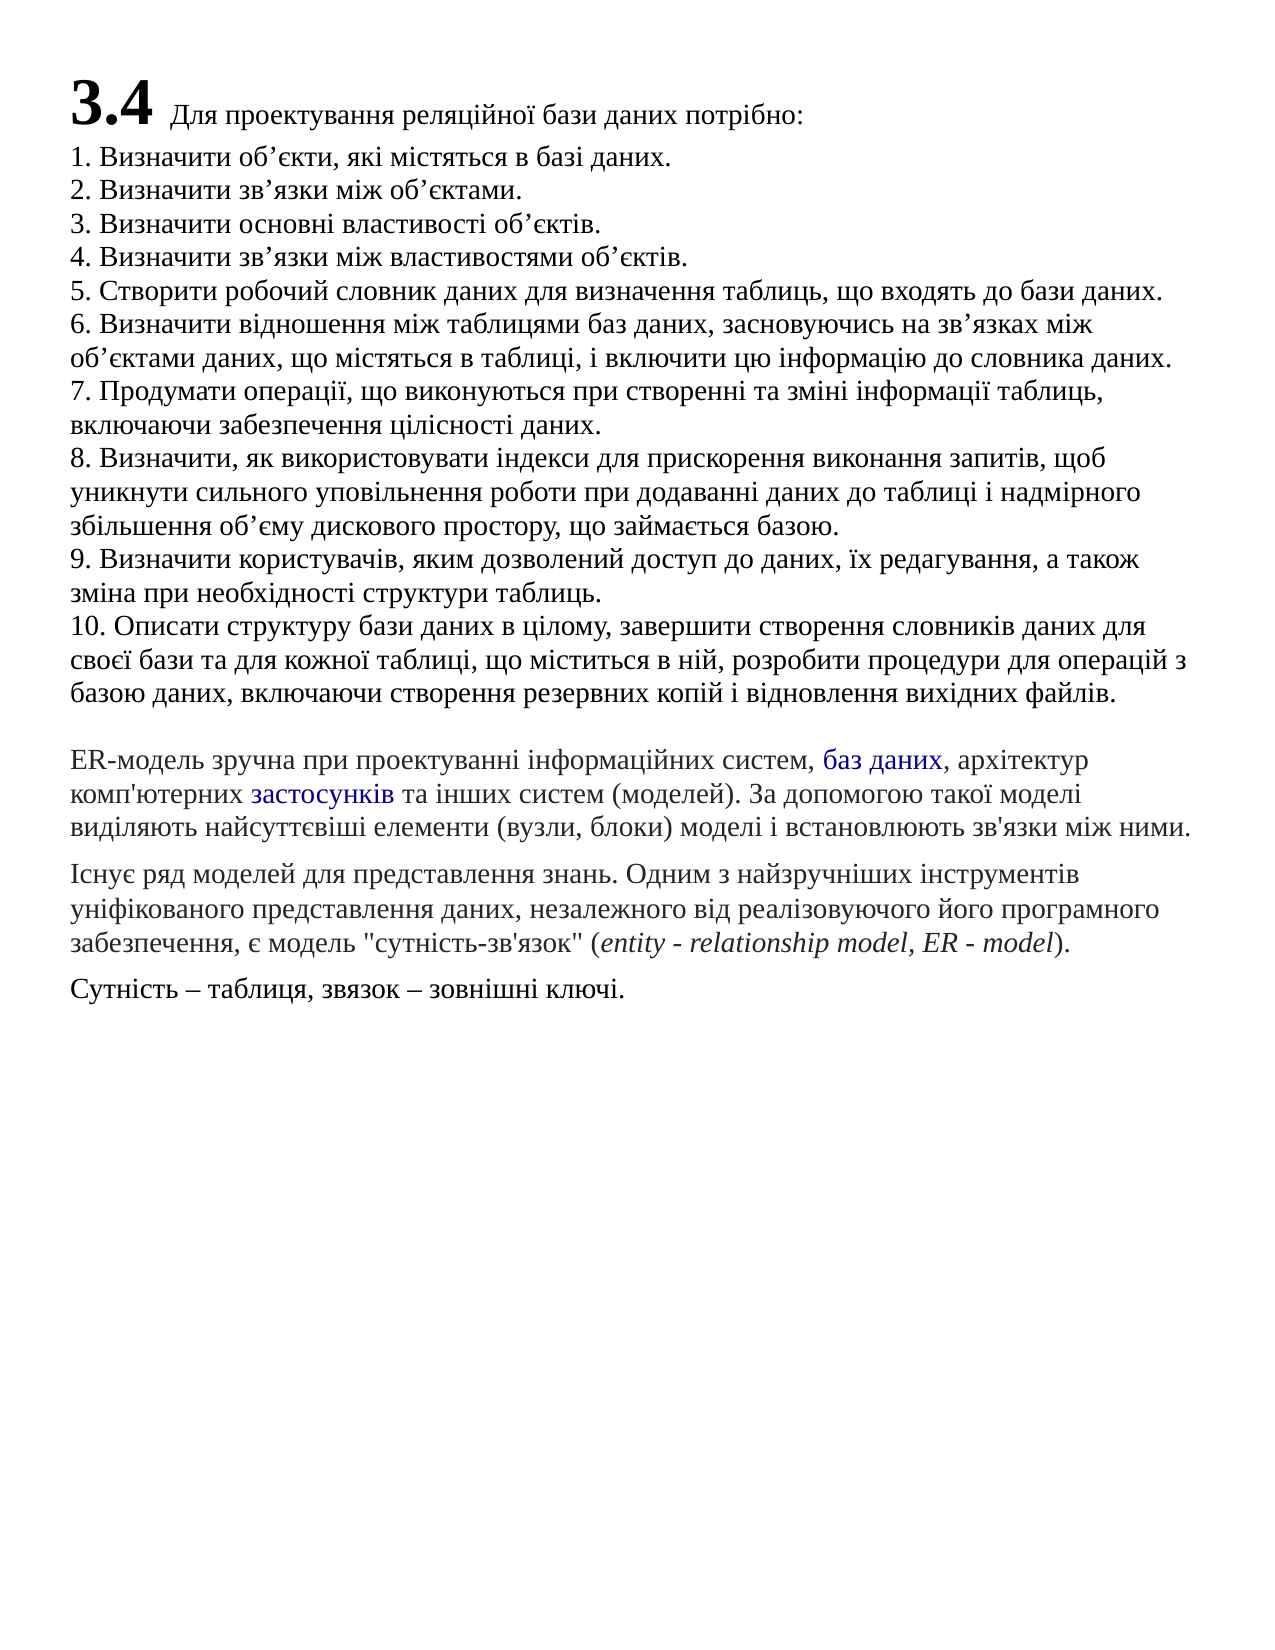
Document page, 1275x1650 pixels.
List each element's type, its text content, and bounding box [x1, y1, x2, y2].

text 5. Створити робочий словник даних для визначення таблиць, що входять до бази даних. [70, 273, 1212, 306]
text ER-модель зручна при проектуванні інформаційних систем, баз даних, архітектур комп'ютерних застосунків та інших систем (моделей). За допомогою такої моделі виділяють найсуттєвіші елементи (вузли, блоки) моделі і встановлюють зв'язки між ними. [70, 742, 1212, 843]
text 4. Визначити зв’язки між властивостями об’єктів. [70, 239, 1212, 273]
text Існує ряд моделей для представлення знань. Одним з найзручніших інструментів уніфікованого представлення даних, незалежного від реалізовуючого його програмного забезпечення, є модель "сутність-зв'язок" (entity - relationship model, ER - model). [70, 856, 1212, 959]
text 10. Описати структуру бази даних в цілому, завершити створення словників даних для своєї бази та для кожної таблиці, що міститься в ній, розробити процедури для операцій з базою даних, включаючи створення резервних копій і відновлення вихідних файлів. [70, 608, 1212, 709]
text 9. Визначити користувачів, яким дозволений доступ до даних, їх редагування, а також зміна при необхідності структури таблиць. [70, 541, 1212, 608]
text 8. Визначити, як використовувати індекси для прискорення виконання запитів, щоб уникнути сильного уповільнення роботи при додаванні даних до таблиці і надмірного збільшення об’єму дискового простору, що займається базою. [70, 441, 1212, 541]
text 3. Визначити основні властивості об’єктів. [70, 206, 1212, 239]
text 2. Визначити зв’язки між об’єктами. [70, 172, 1212, 206]
text 7. Продумати операції, що виконуються при створенні та зміні інформації таблиць, включаючи забезпечення цілісності даних. [70, 373, 1212, 441]
text 6. Визначити відношення між таблицями баз даних, засновуючись на зв’язках між об’єктами даних, що містяться в таблиці, і включити цю інформацію до словника даних. [70, 306, 1212, 373]
text 1. Визначити об’єкти, які містяться в базі даних. [70, 139, 1212, 172]
text 3.4 Для проектування реляційної бази даних потрібно: [70, 62, 1212, 139]
text Сутність – таблиця, звязок – зовнішні ключі. [70, 971, 1212, 1005]
